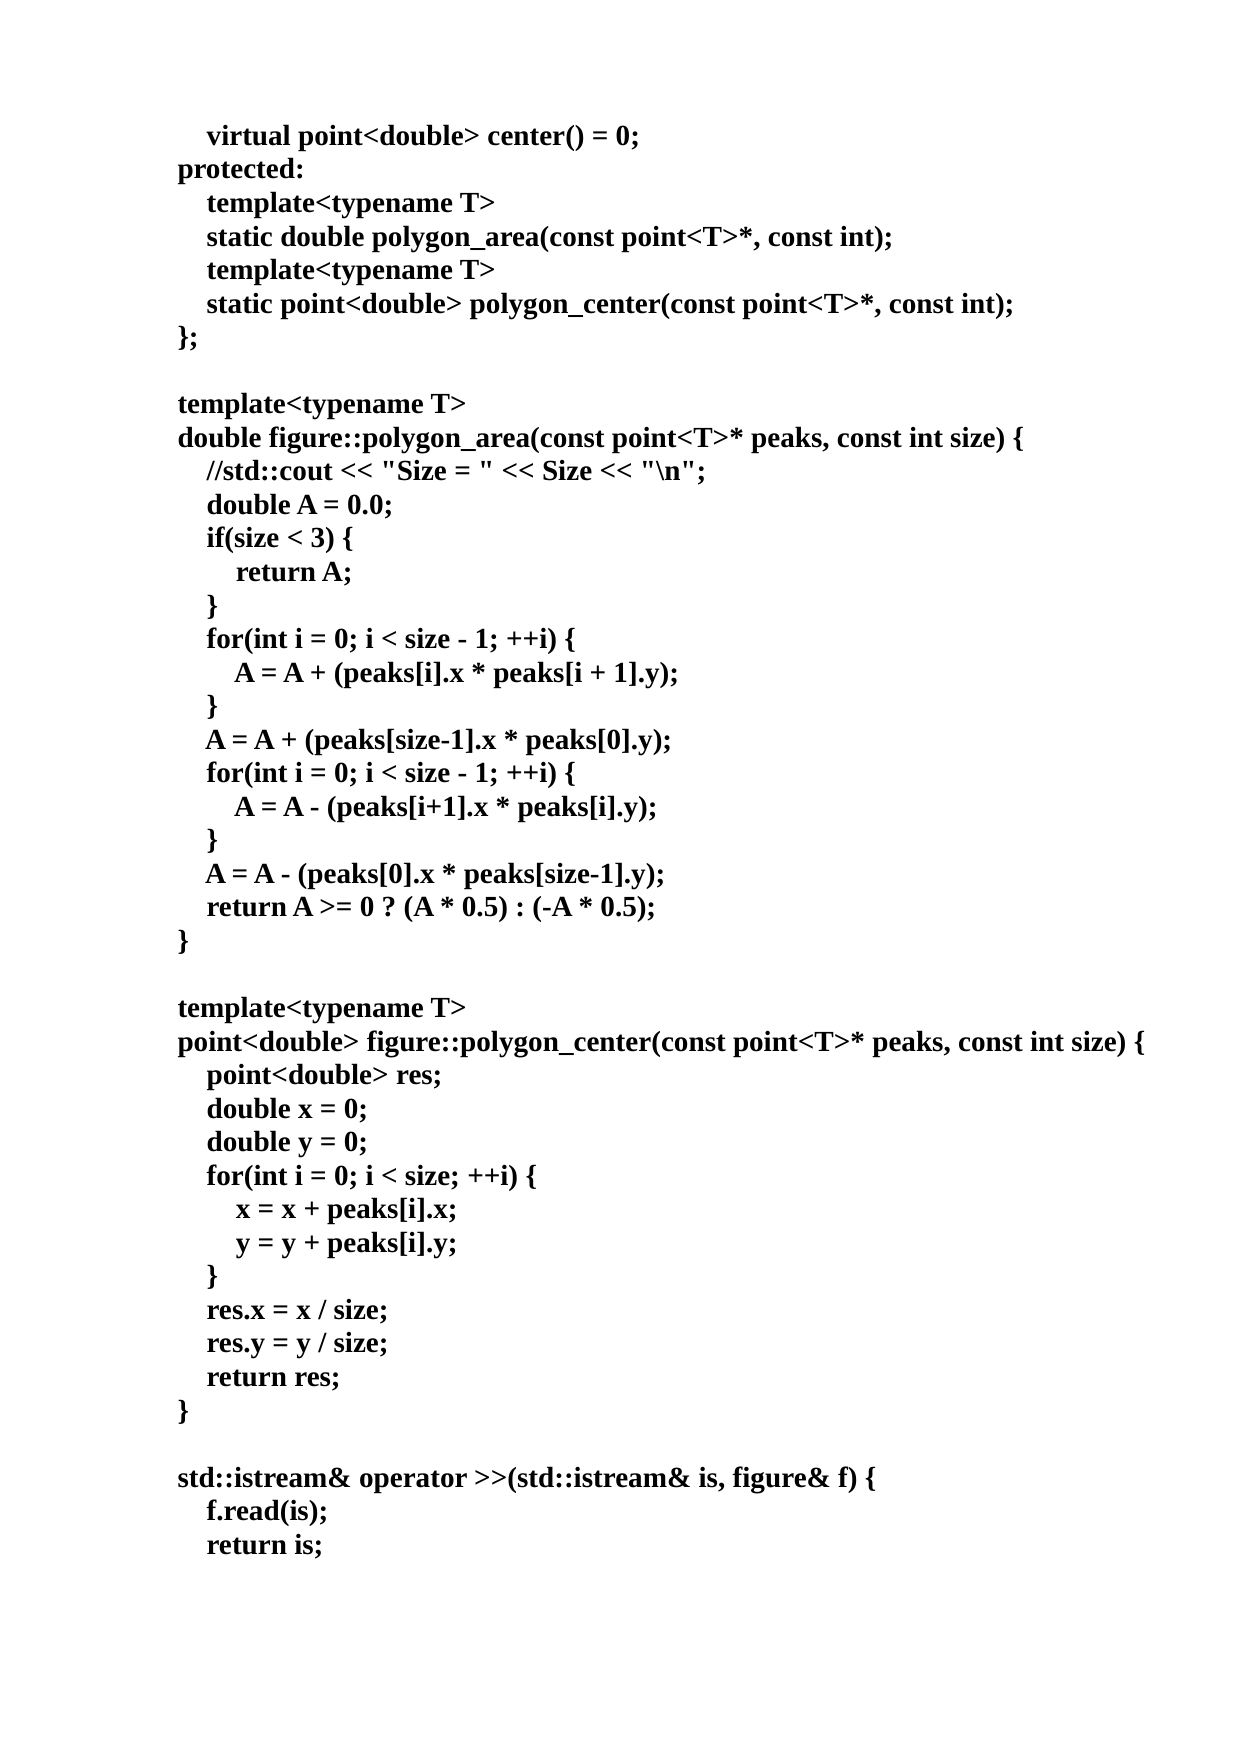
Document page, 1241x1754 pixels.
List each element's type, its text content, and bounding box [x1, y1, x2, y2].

text double figure::polygon_area(const point<T>* peaks, const int size) { [177, 420, 1152, 453]
text virtual point<double> center() = 0; [177, 118, 1152, 152]
text A = A + (peaks[size-1].x * peaks[0].y); [177, 722, 1152, 755]
text y = y + peaks[i].y; [177, 1225, 1152, 1258]
text //std::cout << "Size = " << Size << "\n"; [177, 453, 1152, 487]
text res.y = y / size; [177, 1326, 1152, 1359]
text A = A - (peaks[0].x * peaks[size-1].y); [177, 856, 1152, 889]
text template<typename T> [177, 990, 1152, 1024]
text static point<double> polygon_center(const point<T>*, const int); [177, 286, 1152, 319]
text template<typename T> [177, 185, 1152, 219]
text double y = 0; [177, 1124, 1152, 1158]
text res.x = x / size; [177, 1292, 1152, 1326]
text point<double> figure::polygon_center(const point<T>* peaks, const int size) { [177, 1024, 1152, 1057]
text template<typename T> [177, 252, 1152, 286]
text for(int i = 0; i < size; ++i) { [177, 1158, 1152, 1191]
text } [177, 588, 1152, 621]
text } [177, 1393, 1152, 1426]
text } [177, 923, 1152, 957]
text std::istream& operator >>(std::istream& is, figure& f) { [177, 1460, 1152, 1493]
text } [177, 688, 1152, 722]
text A = A - (peaks[i+1].x * peaks[i].y); [177, 789, 1152, 822]
text x = x + peaks[i].x; [177, 1191, 1152, 1225]
text static double polygon_area(const point<T>*, const int); [177, 219, 1152, 252]
text return res; [177, 1359, 1152, 1393]
text point<double> res; [177, 1057, 1152, 1091]
text for(int i = 0; i < size - 1; ++i) { [177, 621, 1152, 655]
text return A; [177, 554, 1152, 588]
text f.read(is); [177, 1493, 1152, 1527]
text if(size < 3) { [177, 521, 1152, 554]
text protected: [177, 152, 1152, 185]
text } [177, 822, 1152, 856]
text } [177, 1258, 1152, 1292]
text A = A + (peaks[i].x * peaks[i + 1].y); [177, 655, 1152, 688]
text return A >= 0 ? (A * 0.5) : (-A * 0.5); [177, 889, 1152, 923]
text double A = 0.0; [177, 487, 1152, 521]
text for(int i = 0; i < size - 1; ++i) { [177, 755, 1152, 789]
text template<typename T> [177, 386, 1152, 420]
text double x = 0; [177, 1091, 1152, 1124]
text return is; [177, 1527, 1152, 1560]
text }; [177, 319, 1152, 353]
